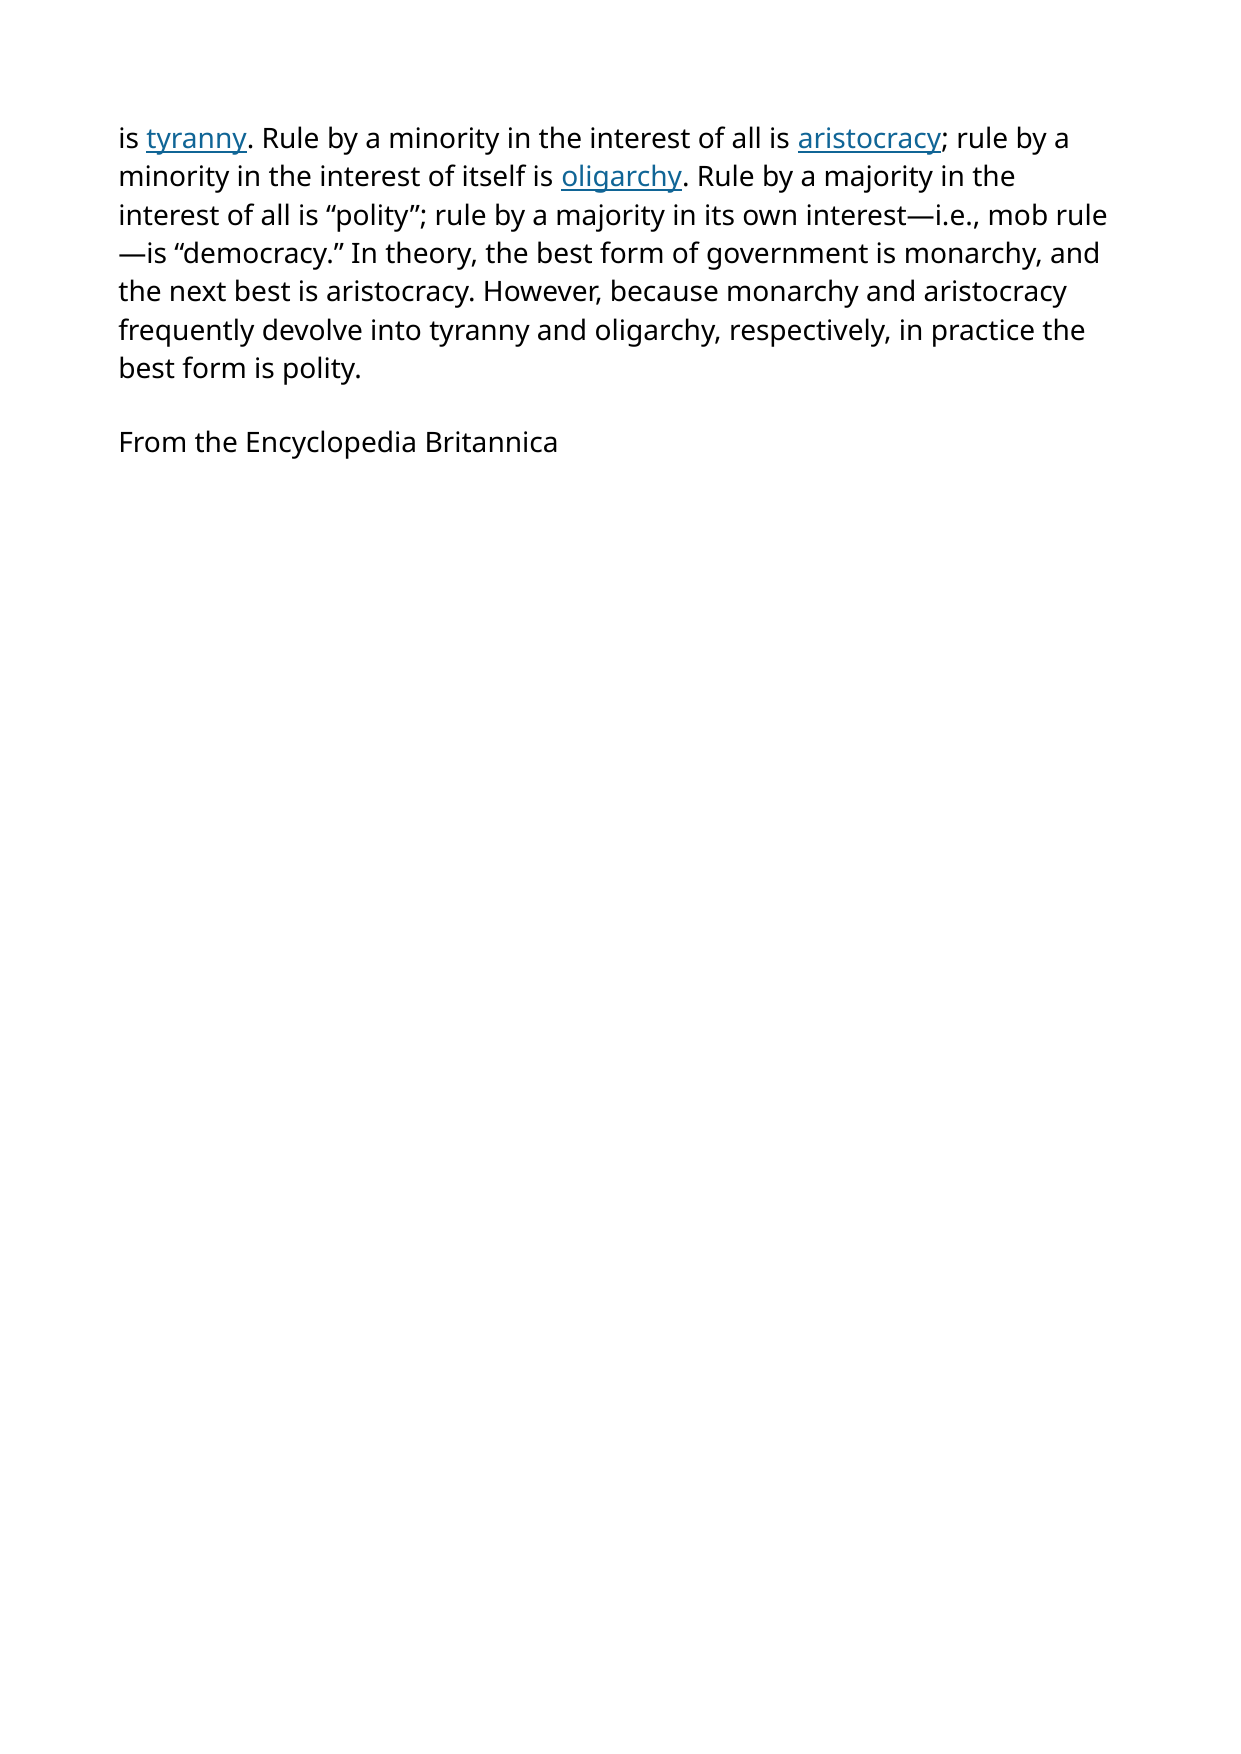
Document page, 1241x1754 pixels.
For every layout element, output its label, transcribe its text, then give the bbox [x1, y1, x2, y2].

text From the Encyclopedia Britannica [118, 422, 1122, 460]
text is tyranny. Rule by a minority in the interest of all is aristocracy; rule by a minority in the interest of itself is oligarchy. Rule by a majority in the interest of all is “polity”; rule by a majority in its own interest—i.e., mob rule—is “democracy.” In theory, the best form of government is monarchy, and the next best is aristocracy. However, because monarchy and aristocracy frequently devolve into tyranny and oligarchy, respectively, in practice the best form is polity. [118, 118, 1122, 386]
